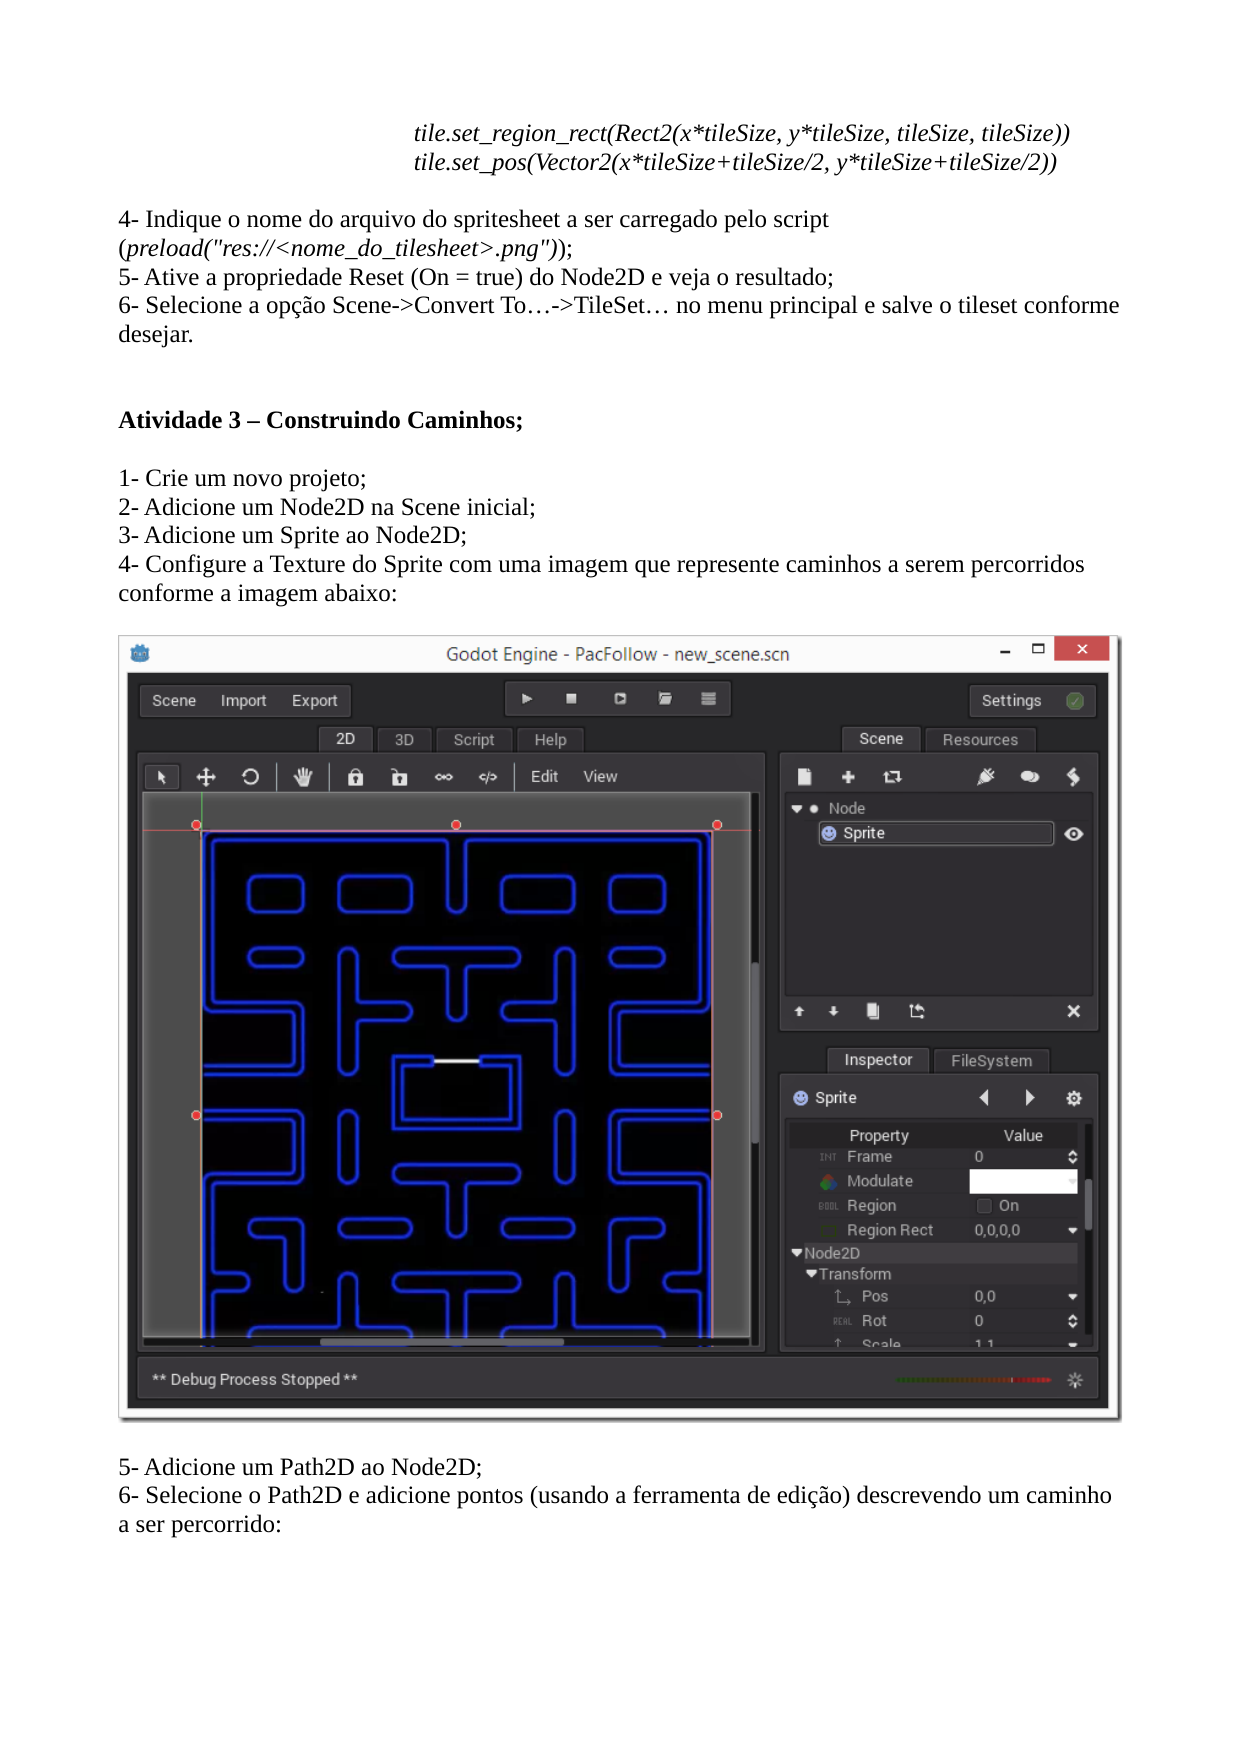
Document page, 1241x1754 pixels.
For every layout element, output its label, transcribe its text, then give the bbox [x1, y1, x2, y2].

text Atividade 3 – Construindo Caminhos; [118, 406, 1122, 434]
text 2- Adicione um Node2D na Scene inicial; [118, 492, 1122, 521]
text 5- Ative a propriedade Reset (On = true) do Node2D e veja o resultado; [118, 262, 1122, 291]
text 3- Adicione um Sprite ao Node2D; [118, 521, 1122, 549]
text 4- Configure a Texture do Sprite com uma imagem que represente caminhos a serem percorridos conforme a imagem abaixo: [118, 549, 1122, 607]
text 6- Selecione a opção Scene->Convert To…->TileSet… no menu principal e salve o tileset conforme desejar. [118, 291, 1122, 348]
text 4- Indique o nome do arquivo do spritesheet a ser carregado pelo script (preload("res://<nome_do_tilesheet>.png")); [118, 204, 1122, 262]
text 6- Selecione o Path2D e adicione pontos (usando a ferramenta de edição) descrevendo um caminho a ser percorrido: [118, 1480, 1122, 1538]
text 1- Crie um novo projeto; [118, 463, 1122, 492]
text tile.set_region_rect(Rect2(x*tileSize, y*tileSize, tileSize, tileSize)) tile.set_pos(Vector2(x*tileSize+tileSize/2, y*tileSize+tileSize/2)) [118, 118, 1122, 176]
text 5- Adicione um Path2D ao Node2D; [118, 1452, 1122, 1480]
